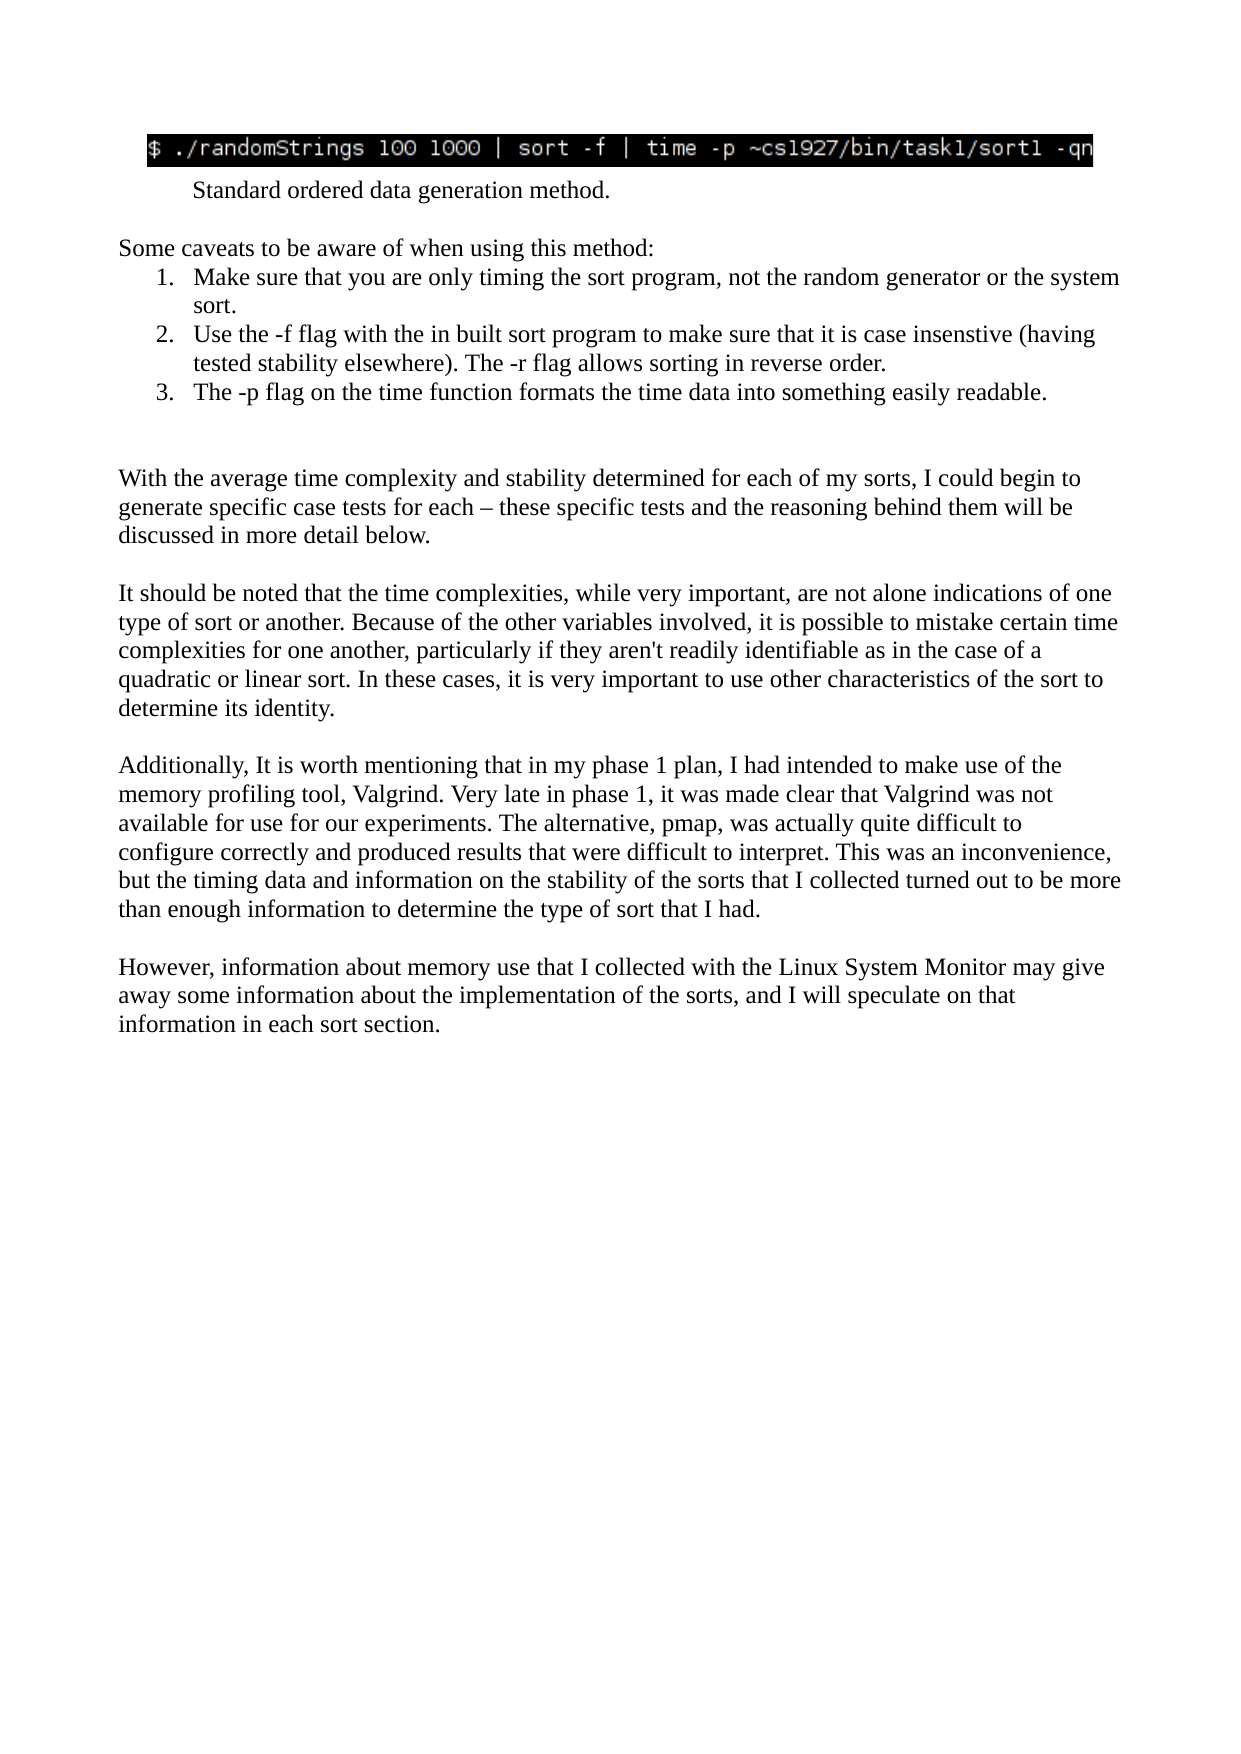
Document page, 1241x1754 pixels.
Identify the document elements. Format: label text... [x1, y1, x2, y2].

text With the average time complexity and stability determined for each of my sorts, I could begin to generate specific case tests for each – these specific tests and the reasoning behind them will be discussed in more detail below. [118, 463, 1122, 549]
text It should be noted that the time complexities, while very important, are not alone indications of one type of sort or another. Because of the other variables involved, it is possible to mistake certain time complexities for one another, particularly if they aren't readily identifiable as in the case of a quadratic or linear sort. In these cases, it is very important to use other characteristics of the sort to determine its identity. [118, 578, 1122, 722]
text However, information about memory use that I collected with the Linux System Monitor may give away some information about the implementation of the sorts, and I will speculate on that information in each sort section. [118, 952, 1122, 1038]
text Additionally, It is worth mentioning that in my phase 1 plan, I had intended to make use of the memory profiling tool, Valgrind. Very late in phase 1, it was made clear that Valgrind was not available for use for our experiments. The alternative, pmap, was actually quite difficult to configure correctly and produced results that were difficult to interpret. This was an inconvenience, but the timing data and information on the stability of the sorts that I collected turned out to be more than enough information to determine the type of sort that I had. [118, 751, 1122, 923]
list The -p flag on the time function formats the time data into something easily readable. [156, 377, 1122, 406]
list Make sure that you are only timing the sort program, not the random generator or the system sort. [156, 262, 1122, 319]
list Use the -f flag with the in built sort program to make sure that it is case insenstive (having tested stability elsewhere). The -r flag allows sorting in reverse order. [156, 319, 1122, 377]
picture [147, 134, 1094, 167]
text Standard ordered data generation method. [118, 176, 1122, 204]
text Some caveats to be aware of when using this method: [118, 233, 1122, 262]
